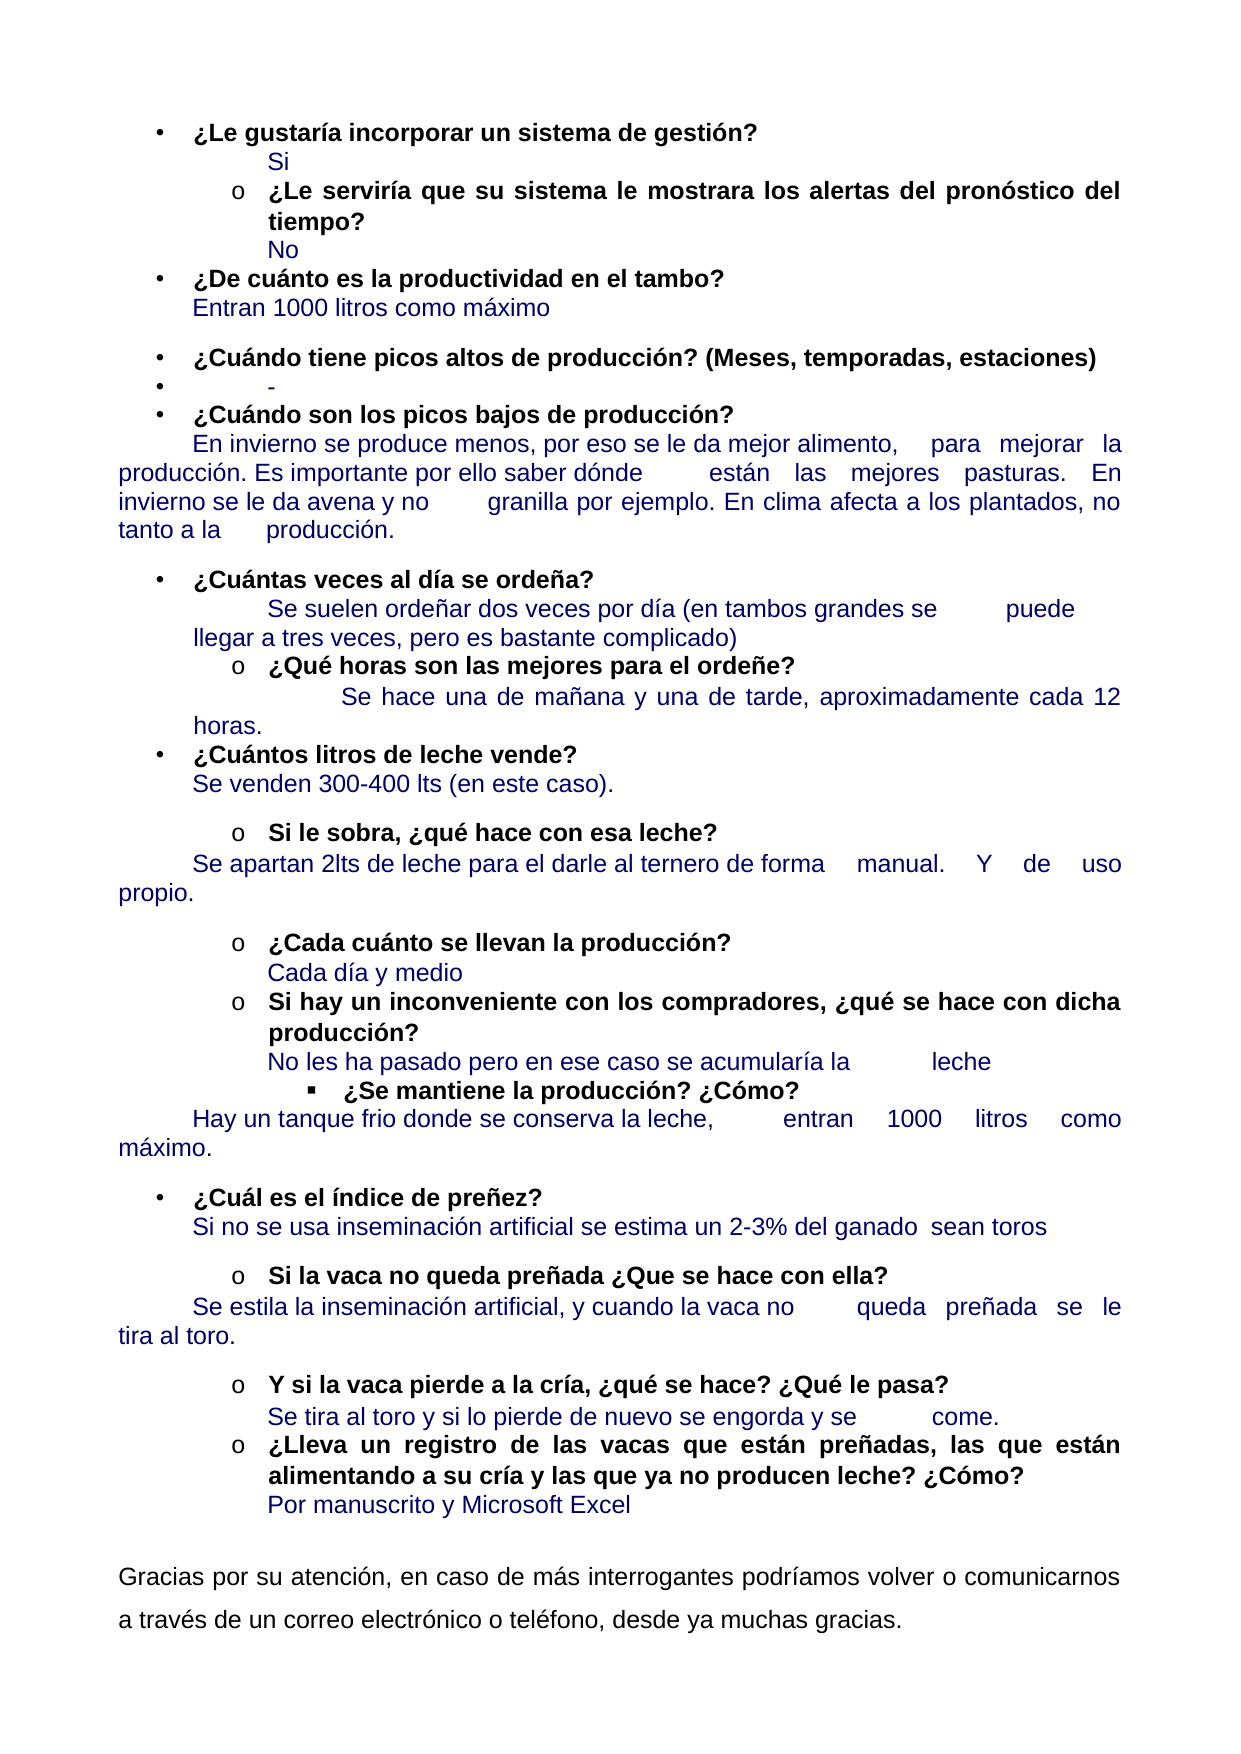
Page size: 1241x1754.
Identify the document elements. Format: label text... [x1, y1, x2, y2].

list - [156, 371, 1122, 400]
text Gracias por su atención, en caso de más interrogantes podríamos volver o comunicarnos a través de un correo electrónico o teléfono, desde ya muchas gracias. [118, 1562, 1122, 1634]
list ¿Le gustaría incorporar un sistema de gestión? [156, 118, 1122, 147]
list No [193, 235, 1122, 264]
list ¿Qué horas son las mejores para el ordeñe? [231, 651, 1122, 682]
list Se tira al toro y si lo pierde de nuevo se engorda y se come. [193, 1401, 1122, 1430]
text Se apartan 2lts de leche para el darle al ternero de forma manual. Y de uso propio. [118, 849, 1122, 907]
text En invierno se produce menos, por eso se le da mejor alimento, para mejorar la producción. Es importante por ello saber dónde están las mejores pasturas. En invierno se le da avena y no granilla por ejemplo. En clima afecta a los plantados, no tanto a la producción. [118, 429, 1122, 544]
text Si no se usa inseminación artificial se estima un 2-3% del ganado sean toros [118, 1212, 1122, 1240]
list Si le sobra, ¿qué hace con esa leche? [231, 818, 1122, 849]
list ¿Se mantiene la producción? ¿Cómo? [306, 1076, 1122, 1104]
text Hay un tanque frio donde se conserva la leche, entran 1000 litros como máximo. [118, 1104, 1122, 1162]
list Si hay un inconveniente con los compradores, ¿qué se hace con dicha producción? [231, 987, 1122, 1047]
list ¿Lleva un registro de las vacas que están preñadas, las que están alimentando a su cría y las que ya no producen leche? ¿Cómo? [231, 1430, 1122, 1490]
text Entran 1000 litros como máximo [118, 293, 1122, 322]
list Si [193, 147, 1122, 176]
list ¿De cuánto es la productividad en el tambo? [156, 264, 1122, 293]
list ¿Cada cuánto se llevan la producción? [231, 927, 1122, 958]
text Se venden 300-400 lts (en este caso). [118, 769, 1122, 797]
text Se estila la inseminación artificial, y cuando la vaca no queda preñada se le tira al toro. [118, 1292, 1122, 1350]
list ¿Cuándo son los picos bajos de producción? [156, 400, 1122, 429]
list Se hace una de mañana y una de tarde, aproximadamente cada 12 horas. [193, 682, 1122, 740]
list Si la vaca no queda preñada ¿Que se hace con ella? [231, 1261, 1122, 1292]
list ¿Cuántas veces al día se ordeña? [156, 565, 1122, 594]
list Por manuscrito y Microsoft Excel [193, 1490, 1122, 1519]
list Y si la vaca pierde a la cría, ¿qué se hace? ¿Qué le pasa? [231, 1371, 1122, 1401]
list ¿Cuál es el índice de preñez? [156, 1183, 1122, 1212]
list ¿Cuándo tiene picos altos de producción? (Meses, temporadas, estaciones) [156, 343, 1122, 371]
list Se suelen ordeñar dos veces por día (en tambos grandes se puede llegar a tres veces, pero es bastante complicado) [193, 594, 1122, 651]
list No les ha pasado pero en ese caso se acumularía la leche [193, 1047, 1122, 1076]
list ¿Cuántos litros de leche vende? [156, 740, 1122, 769]
list Cada día y medio [193, 958, 1122, 987]
list ¿Le serviría que su sistema le mostrara los alertas del pronóstico del tiempo? [231, 176, 1122, 235]
